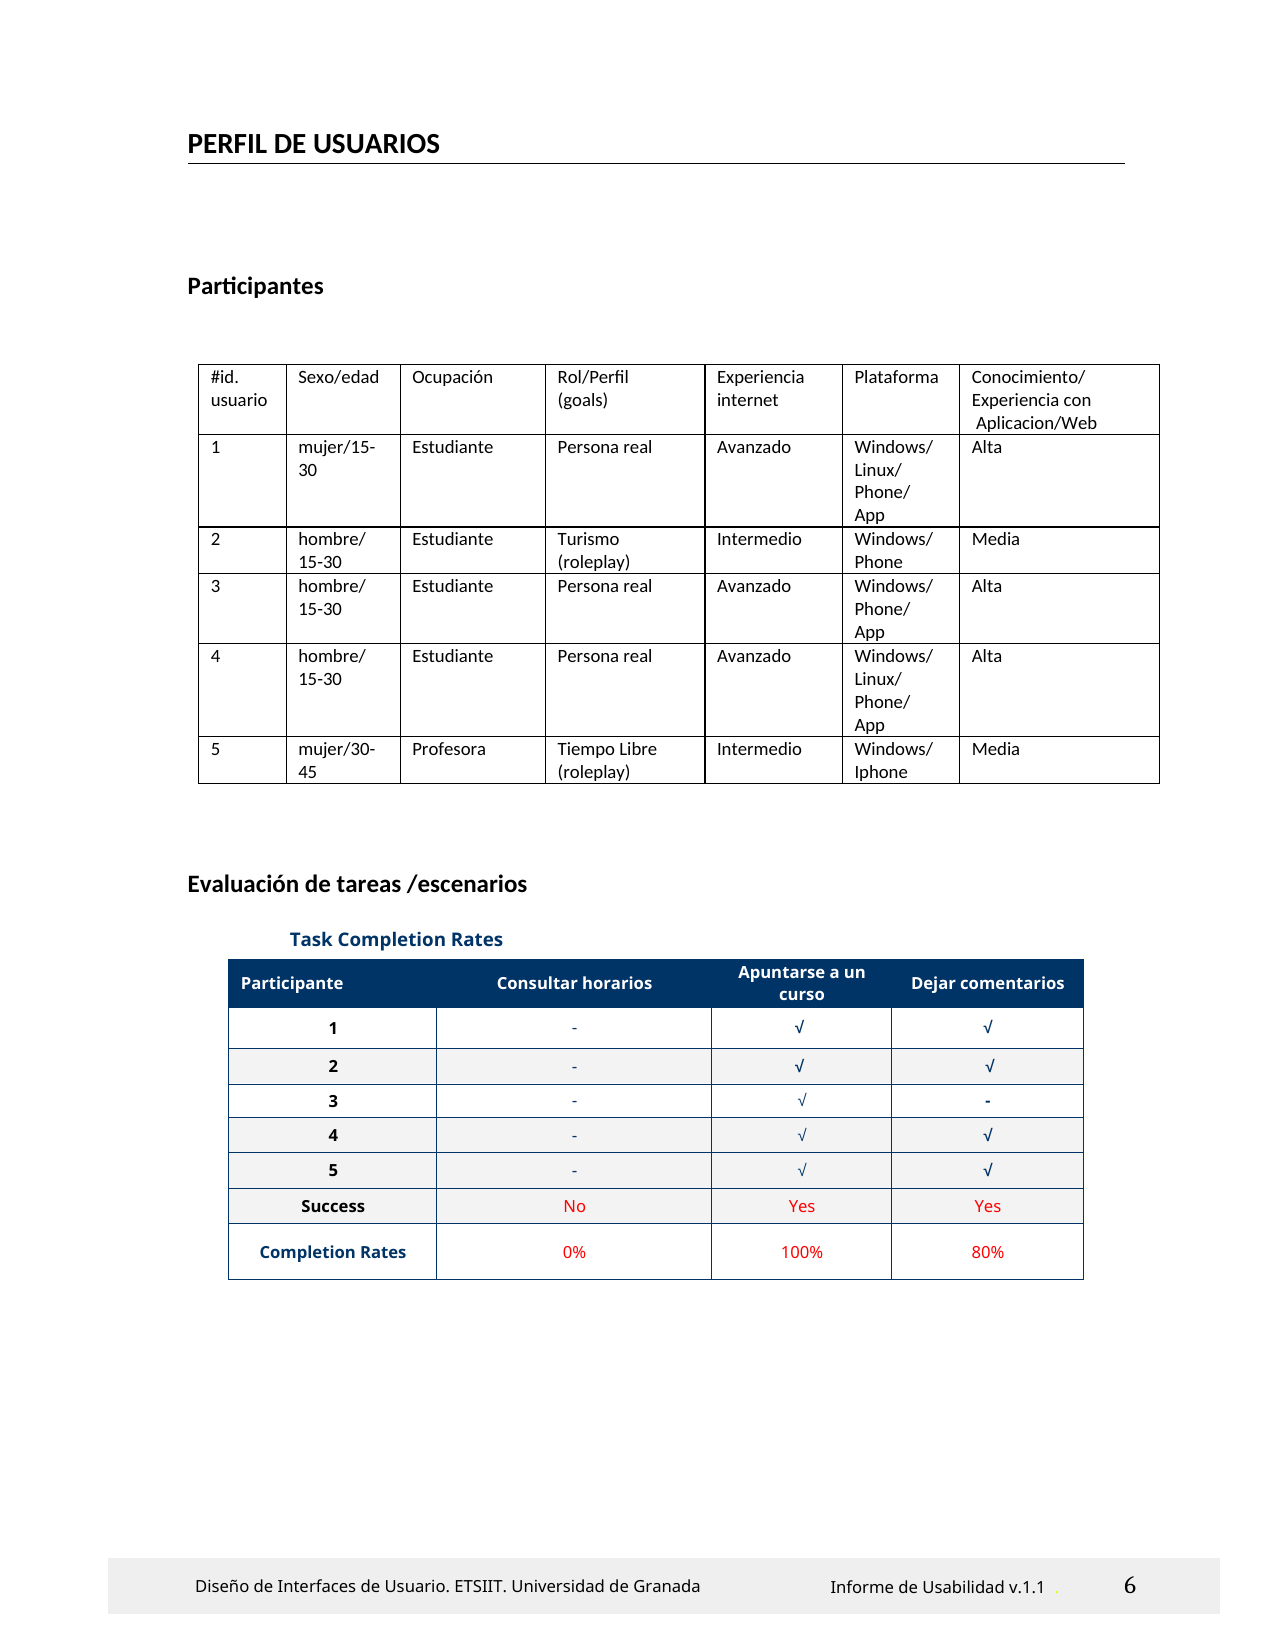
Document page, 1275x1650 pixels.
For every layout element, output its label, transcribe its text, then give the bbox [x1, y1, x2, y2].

table_cell 2 [199, 528, 286, 573]
table_cell 5 [229, 1153, 436, 1188]
table_cell hombre/15-30 [287, 574, 400, 643]
table_cell Tiempo Libre (roleplay) [546, 737, 704, 783]
table_cell 4 [199, 644, 286, 736]
table_cell Windows/ Phone/ App [843, 574, 959, 643]
table_cell 80% [892, 1224, 1083, 1279]
table_cell Alta [960, 435, 1159, 526]
table_cell Intermedio [706, 737, 842, 783]
table_cell √ [712, 1118, 891, 1152]
table_cell - [437, 1118, 711, 1152]
table_cell - [437, 1049, 711, 1083]
table_header #id. usuario [199, 365, 286, 434]
table_cell Estudiante [401, 528, 545, 573]
table_header Apuntarse a un curso [712, 960, 891, 1006]
table_cell 3 [199, 574, 286, 643]
table_cell √ [712, 1049, 891, 1083]
table_header Experiencia internet [706, 365, 842, 434]
table_cell hombre/15-30 [287, 644, 400, 736]
table_cell 3 [229, 1085, 436, 1117]
table_cell Alta [960, 644, 1159, 736]
table_cell Estudiante [401, 644, 545, 736]
table_cell Windows/ Iphone [843, 737, 959, 783]
table_cell Success [229, 1189, 436, 1223]
table_cell Persona real [546, 644, 704, 736]
table_cell Windows/ Phone [843, 528, 959, 573]
table_cell Windows/ Linux/ Phone/ App [843, 644, 959, 736]
table_cell √ [712, 1153, 891, 1188]
table_cell Media [960, 737, 1159, 783]
table_cell √ [892, 1118, 1083, 1152]
table_cell Turismo (roleplay) [546, 528, 704, 573]
subtitle PERFIL DE USUARIOS [187, 125, 1125, 164]
table_cell Avanzado [706, 574, 842, 643]
table_cell √ [892, 1049, 1083, 1083]
table_cell hombre/15-30 [287, 528, 400, 573]
table_cell - [437, 1153, 711, 1188]
table_cell Intermedio [706, 528, 842, 573]
table_header Plataforma [843, 365, 959, 434]
table_cell √ [892, 1153, 1083, 1188]
table_cell Persona real [546, 574, 704, 643]
table_cell mujer/15-30 [287, 435, 400, 526]
table_cell Alta [960, 574, 1159, 643]
table_cell Avanzado [706, 435, 842, 526]
table_cell Yes [712, 1189, 891, 1223]
table_cell 0% [437, 1224, 711, 1279]
table_cell 1 [229, 1008, 436, 1048]
table_cell 1 [199, 435, 286, 526]
table_cell Avanzado [706, 644, 842, 736]
table_cell √ [892, 1008, 1083, 1048]
table_cell - [437, 1008, 711, 1048]
table_cell Persona real [546, 435, 704, 526]
table_cell 4 [229, 1118, 436, 1152]
table_cell 100% [712, 1224, 891, 1279]
table_cell Yes [892, 1189, 1083, 1223]
table_cell - [892, 1085, 1083, 1117]
table_cell Estudiante [401, 435, 545, 526]
table_header Consultar horarios [437, 960, 711, 1006]
table_header Rol/Perfil (goals) [546, 365, 704, 434]
subtitle Participantes [187, 270, 1125, 301]
table_cell Completion Rates [229, 1224, 436, 1279]
table_cell Windows/ Linux/ Phone/ App [843, 435, 959, 526]
table_header Ocupación [401, 365, 545, 434]
text Task Completion Rates [187, 927, 1125, 952]
table_cell Profesora [401, 737, 545, 783]
table_cell 5 [199, 737, 286, 783]
table_header Dejar comentarios [892, 960, 1083, 1006]
table_cell Media [960, 528, 1159, 573]
table_header Participante [229, 960, 436, 1006]
subtitle Evaluación de tareas /escenarios [187, 868, 1125, 898]
table_cell mujer/30-45 [287, 737, 400, 783]
table_header Sexo/edad [287, 365, 400, 434]
table_cell 2 [229, 1049, 436, 1083]
table_cell Estudiante [401, 574, 545, 643]
table_cell √ [712, 1085, 891, 1117]
table_cell No [437, 1189, 711, 1223]
table_header Conocimiento/ Experiencia con Aplicacion/Web [960, 365, 1159, 434]
table_cell √ [712, 1008, 891, 1048]
table_cell - [437, 1085, 711, 1117]
